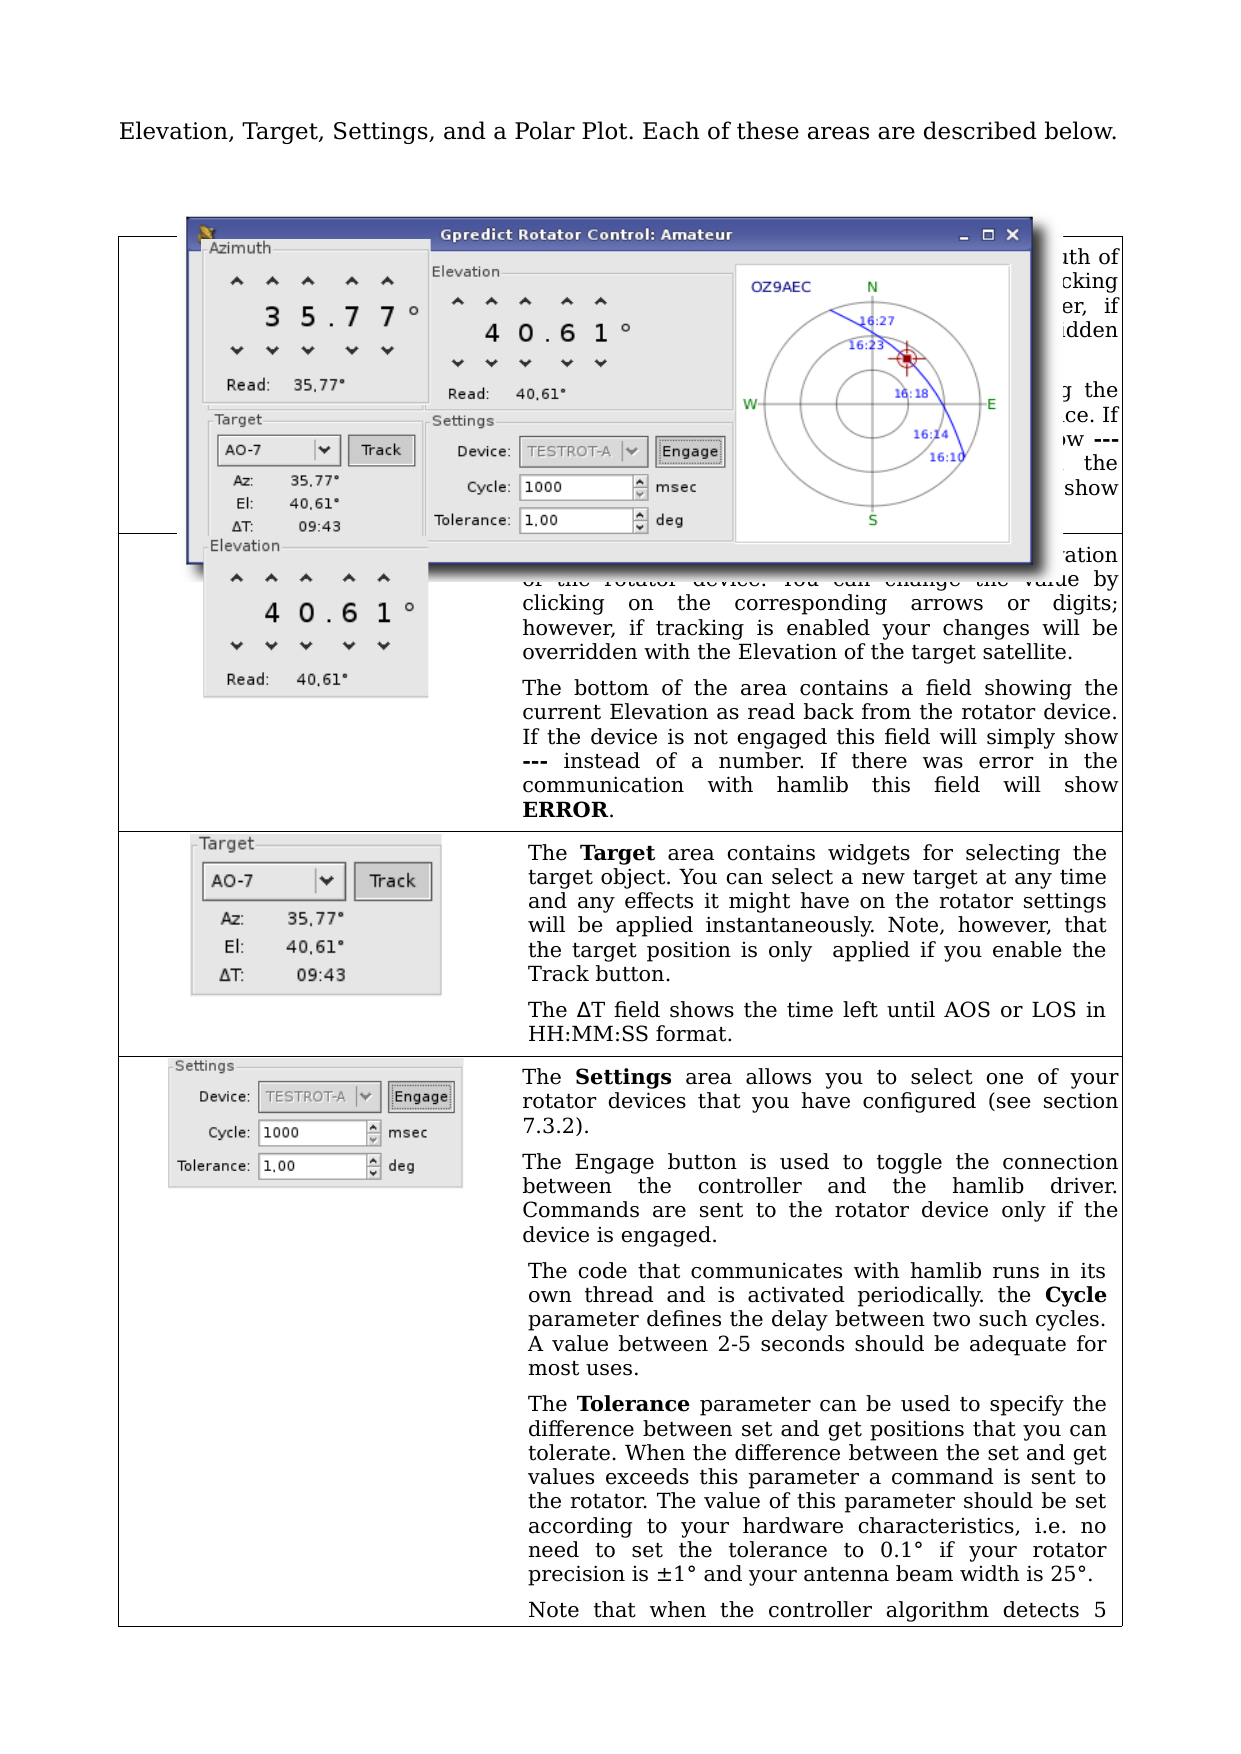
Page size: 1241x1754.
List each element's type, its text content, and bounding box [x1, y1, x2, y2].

table_cell The Target area contains widgets for selecting the target object. You can select a new target at any time and any effects it might have on the rotator settings will be applied instantaneously. Note, however, that the target position is only applied if you enable the Track button. The ΔT field shows the time left until AOS or LOS in HH:MM:SS format. [513, 832, 1122, 1056]
table_header [119, 237, 177, 533]
table_cell The Settings area allows you to select one of your rotator devices that you have configured (see section 7.3.2). The Engage button is used to toggle the connection between the controller and the hamlib driver. Commands are sent to the rotator device only if the device is engaged. The code that communicates with hamlib runs in its own thread and is activated periodically. the Cycle parameter defines the delay between two such cycles. A value between 2-5 seconds should be adequate for most uses. The Tolerance parameter can be used to specify the difference between set and get positions that you can tolerate. When the difference between the set and get values exceeds this parameter a command is sent to the rotator. The value of this parameter should be set according to your hardware characteristics, i.e. no need to set the tolerance to 0.1° if your rotator precision is ±1° and your antenna beam width is 25°. Note that when the controller algorithm detects 5 [513, 1057, 1122, 1626]
table_cell [119, 534, 513, 831]
table_header The Azimuth area allows you to control the Azimuth of the rotator device. You can change the value by clicking on the corresponding arrows or digits; however, if tracking is enabled your changes will be overridden with the Azimuth of the target satellite. The bottom of the area contains a field showing the current Azimuth as read back from the rotator device. If the device is not engaged this field will simply show --- instead of a number. If there was error in the communication with hamlib this field will show ERROR. [1064, 237, 1122, 533]
table_cell [119, 1057, 513, 1626]
table_cell The Elevation area allows you to control the Elevation of the rotator device. You can change the value by clicking on the corresponding arrows or digits; however, if tracking is enabled your changes will be overridden with the Elevation of the target satellite. The bottom of the area contains a field showing the current Elevation as read back from the rotator device. If the device is not engaged this field will simply show --- instead of a number. If there was error in the communication with hamlib this field will show ERROR. [513, 534, 1122, 831]
table_cell [119, 832, 513, 1056]
text Elevation, Target, Settings, and a Polar Plot. Each of these areas are described below. [118, 118, 1122, 145]
